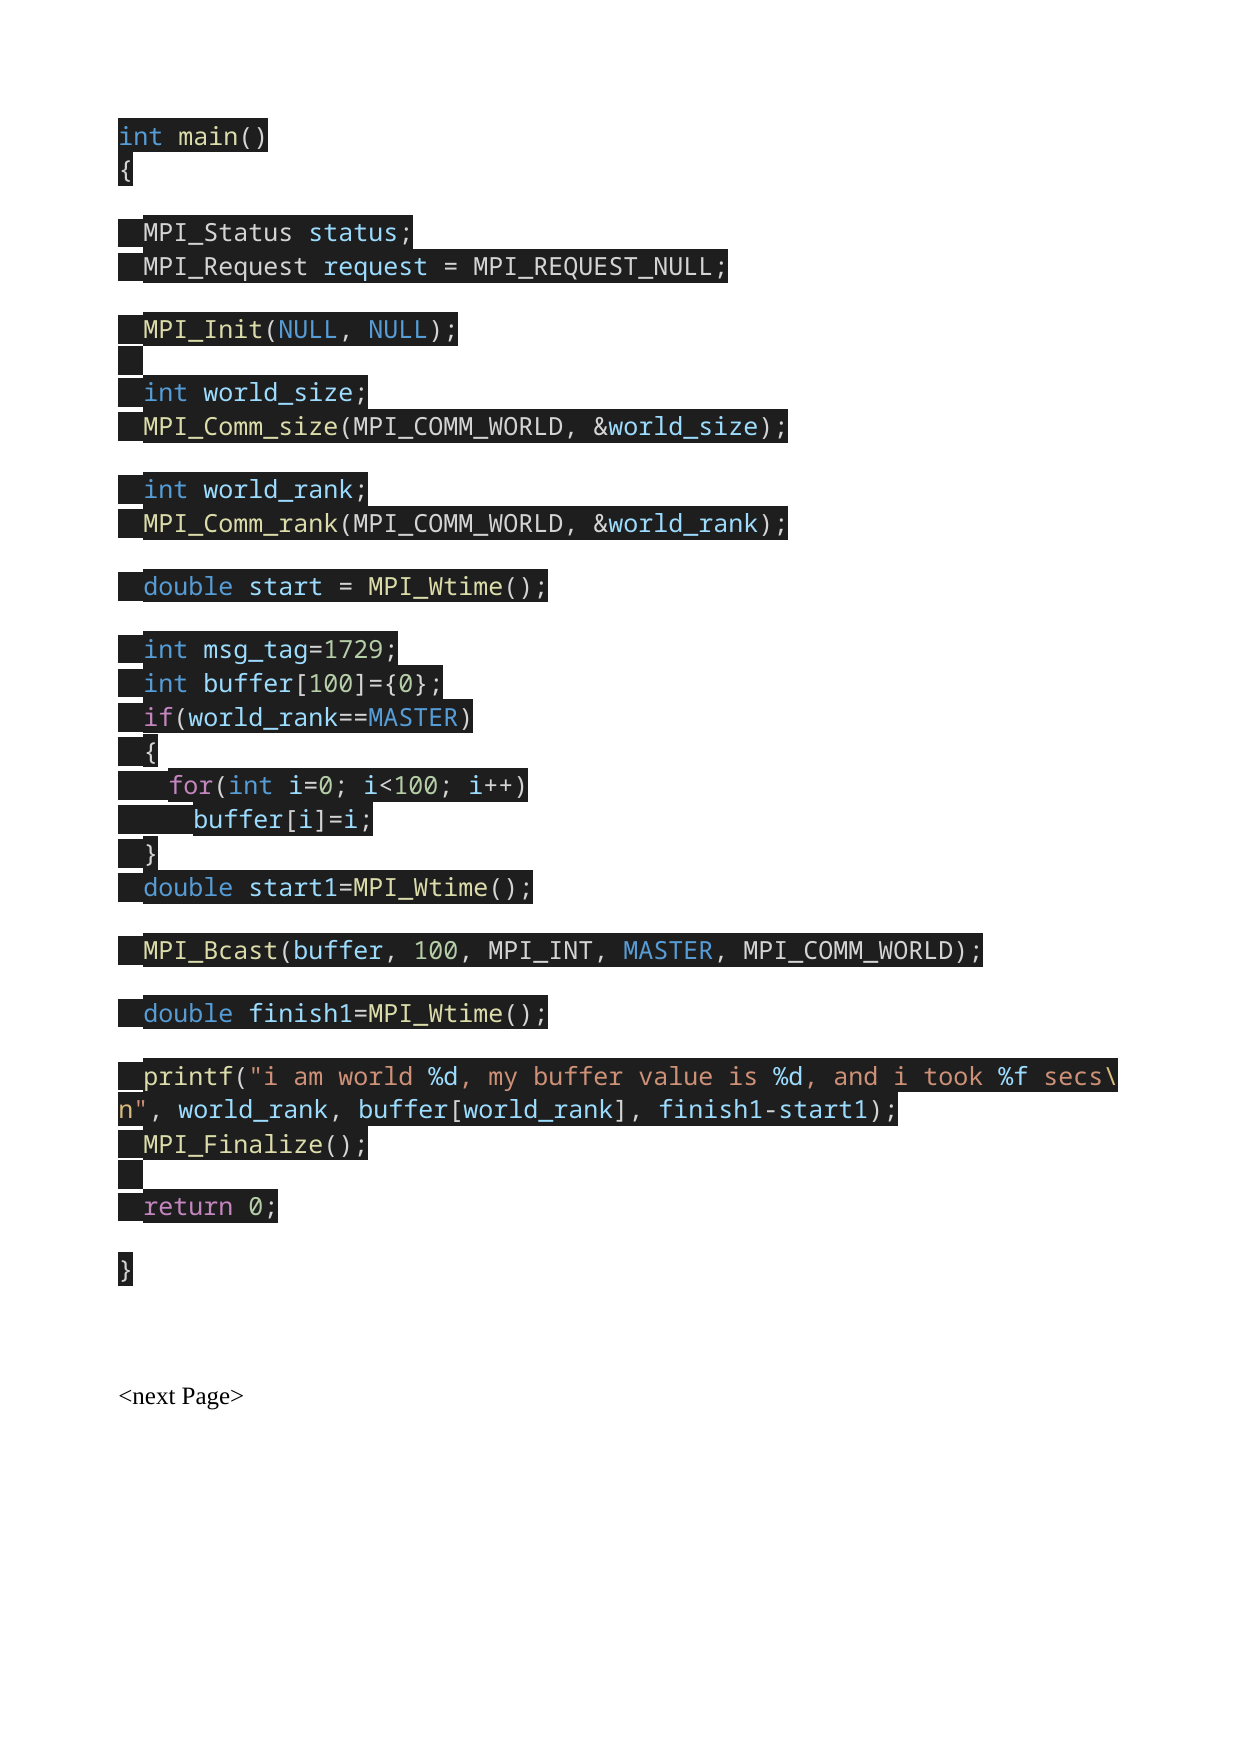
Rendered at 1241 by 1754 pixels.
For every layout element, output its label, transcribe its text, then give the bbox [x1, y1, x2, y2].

text int world_size; [118, 375, 1122, 409]
text int msg_tag=1729; [118, 631, 1122, 665]
text } [118, 836, 1122, 870]
text MPI_Comm_size(MPI_COMM_WORLD, &world_size); [118, 409, 1122, 443]
text int world_rank; [118, 472, 1122, 506]
text MPI_Bcast(buffer, 100, MPI_INT, MASTER, MPI_COMM_WORLD); [118, 932, 1122, 967]
text printf("i am world %d, my buffer value is %d, and i took %f secs\n", world_rank, buffer[world_rank], finish1-start1); [118, 1058, 1122, 1126]
text double finish1=MPI_Wtime(); [118, 995, 1122, 1029]
text for(int i=0; i<100; i++) [118, 767, 1122, 802]
text MPI_Comm_rank(MPI_COMM_WORLD, &world_rank); [118, 506, 1122, 540]
text int main() [118, 118, 1122, 152]
text MPI_Finalize(); [118, 1126, 1122, 1160]
text double start = MPI_Wtime(); [118, 568, 1122, 602]
text { [118, 733, 1122, 767]
text double start1=MPI_Wtime(); [118, 870, 1122, 904]
text } [118, 1252, 1122, 1286]
text MPI_Status status; [118, 215, 1122, 249]
text buffer[i]=i; [118, 802, 1122, 836]
text MPI_Request request = MPI_REQUEST_NULL; [118, 249, 1122, 283]
text <next Page> [118, 1381, 1122, 1410]
text if(world_rank==MASTER) [118, 699, 1122, 733]
text int buffer[100]={0}; [118, 665, 1122, 699]
text MPI_Init(NULL, NULL); [118, 312, 1122, 346]
text { [118, 152, 1122, 186]
text return 0; [118, 1189, 1122, 1223]
